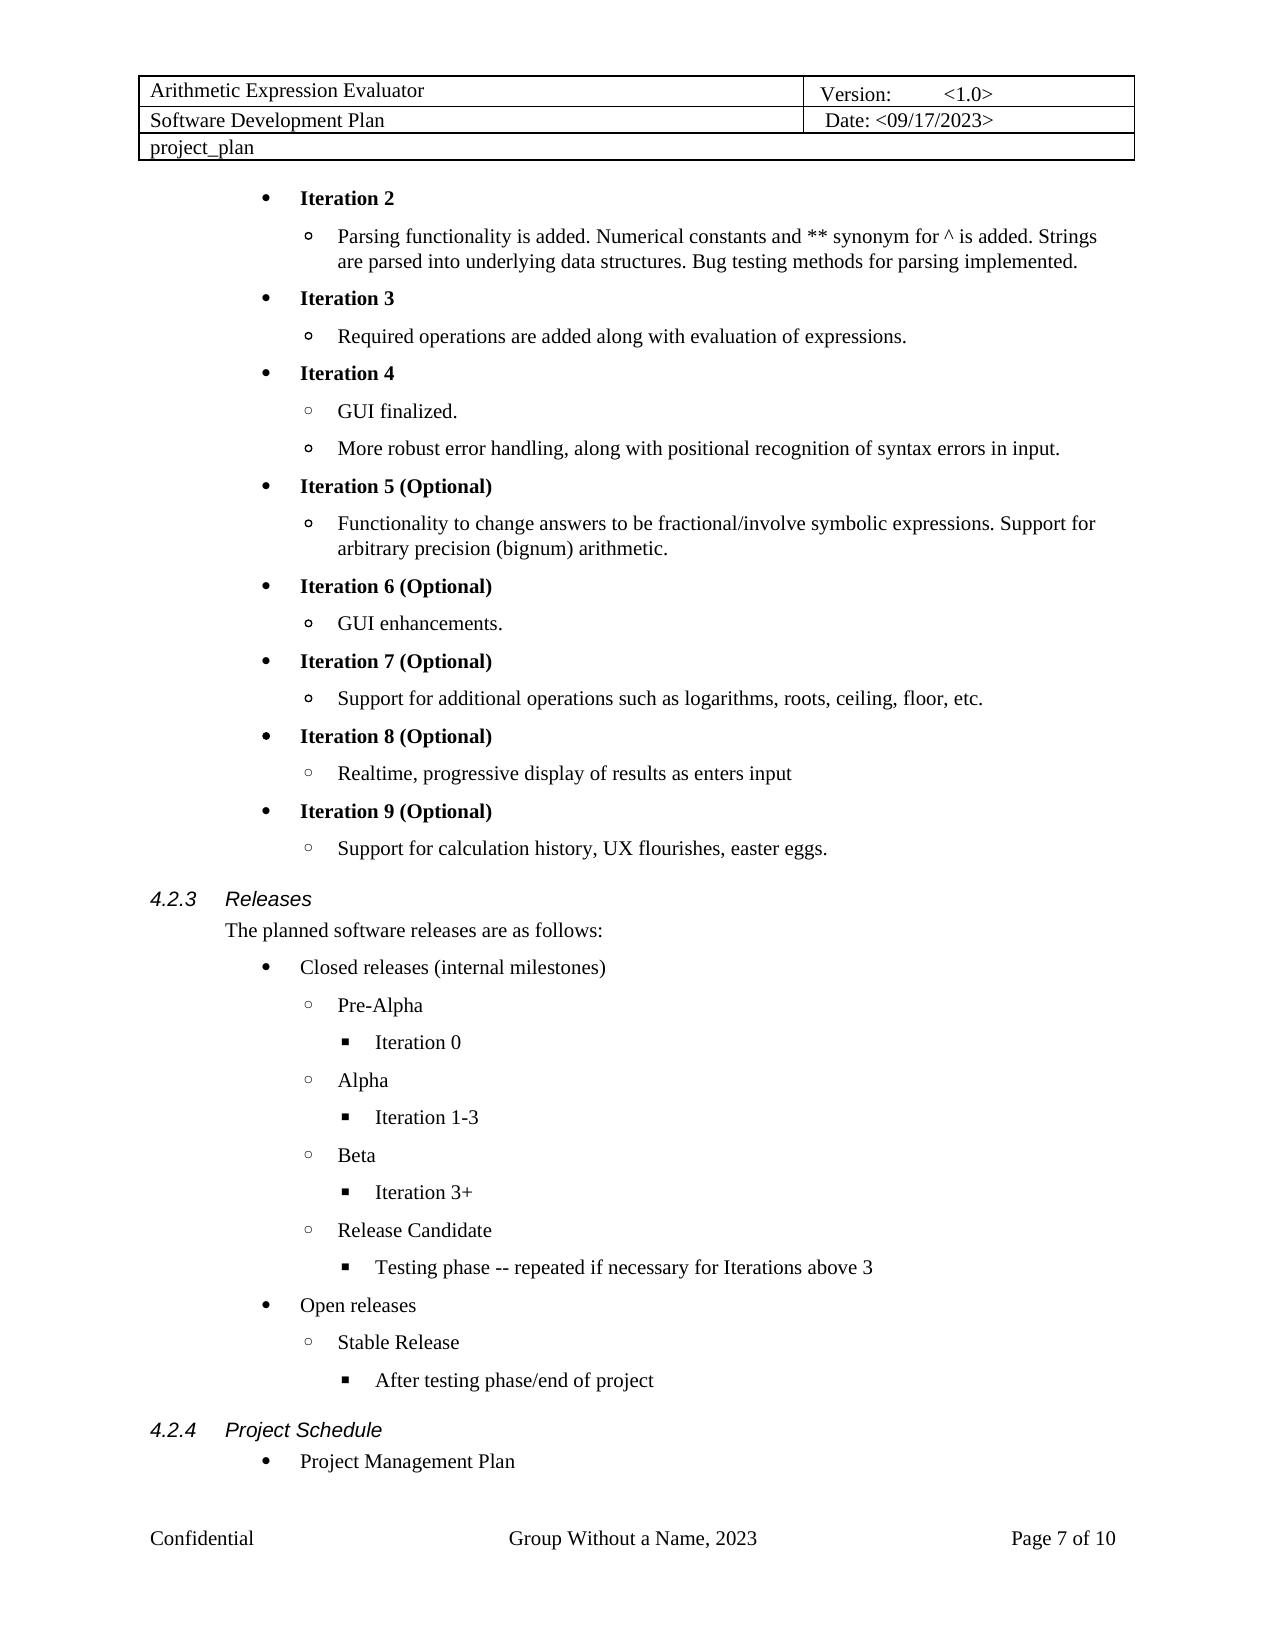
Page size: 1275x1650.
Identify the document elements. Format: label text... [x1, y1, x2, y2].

list Functionality to change answers to be fractional/involve symbolic expressions. Support for arbitrary precision (bignum) arithmetic. [300, 510, 1125, 560]
list Alpha [300, 1067, 1125, 1092]
list Required operations are added along with evaluation of expressions. [300, 323, 1125, 348]
list Beta [300, 1142, 1125, 1167]
list Stable Release [300, 1329, 1125, 1354]
list Iteration 8 (Optional) [262, 723, 1125, 748]
list Pre-Alpha [300, 992, 1125, 1017]
list Iteration 4 [262, 360, 1125, 385]
list More robust error handling, along with positional recognition of syntax errors in input. [300, 435, 1125, 460]
list Closed releases (internal milestones) [262, 954, 1125, 979]
list Support for additional operations such as logarithms, roots, ceiling, floor, etc. [300, 685, 1125, 710]
text The planned software releases are as follows: [225, 917, 1125, 942]
list Iteration 6 (Optional) [262, 573, 1125, 598]
subtitle Project Schedule [150, 1417, 1125, 1442]
list Support for calculation history, UX flourishes, easter eggs. [300, 835, 1125, 860]
list Release Candidate [300, 1217, 1125, 1242]
list Realtime, progressive display of results as enters input [300, 760, 1125, 785]
list GUI enhancements. [300, 610, 1125, 635]
list Iteration 3 [262, 285, 1125, 310]
list Iteration 5 (Optional) [262, 473, 1125, 498]
list Iteration 9 (Optional) [262, 798, 1125, 823]
list Testing phase -- repeated if necessary for Iterations above 3 [337, 1254, 1125, 1279]
list Iteration 7 (Optional) [262, 648, 1125, 673]
list After testing phase/end of project [337, 1367, 1125, 1392]
list Iteration 2 [262, 185, 1125, 210]
list Parsing functionality is added. Numerical constants and ** synonym for ^ is added. Strings are parsed into underlying data structures. Bug testing methods for parsing implemented. [300, 223, 1125, 273]
list Open releases [262, 1292, 1125, 1317]
subtitle Releases [150, 885, 1125, 910]
list Iteration 1-3 [337, 1104, 1125, 1129]
list Iteration 0 [337, 1029, 1125, 1054]
list Project Management Plan [262, 1448, 1125, 1473]
list Iteration 3+ [337, 1179, 1125, 1204]
list GUI finalized. [300, 398, 1125, 423]
